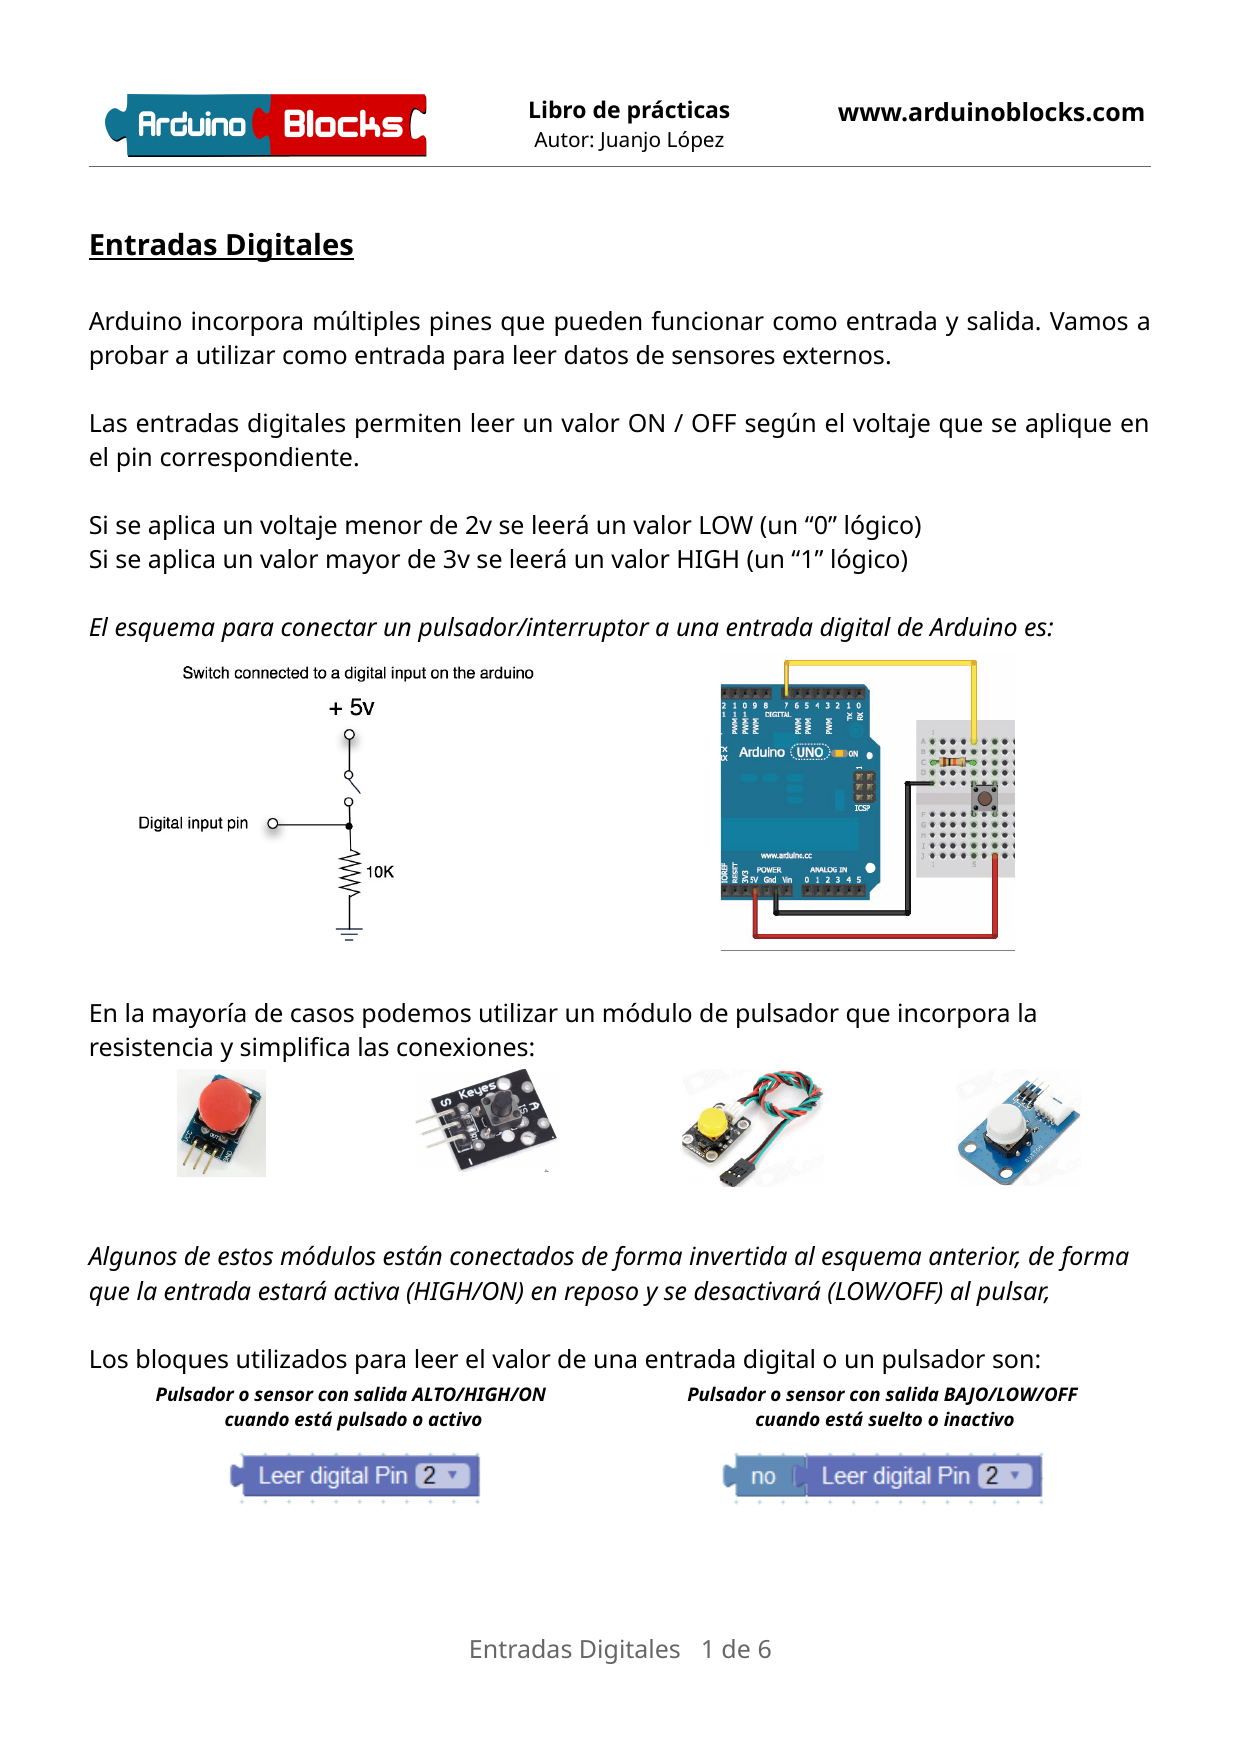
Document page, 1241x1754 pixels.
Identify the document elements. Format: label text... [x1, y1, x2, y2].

text Algunos de estos módulos están conectados de forma invertida al esquema anterior, de forma que la entrada estará activa (HIGH/ON) en reposo y se desactivará (LOW/OFF) al pulsar, [88, 1239, 1152, 1307]
picture [415, 1069, 559, 1172]
table_header Pulsador o sensor con salida BAJO/LOW/OFF cuando está suelto o inactivo [620, 1375, 1152, 1438]
picture [720, 650, 1015, 951]
picture [682, 1069, 824, 1187]
picture [176, 1069, 266, 1177]
table_header [620, 1063, 886, 1239]
table_header [89, 1063, 354, 1239]
picture [956, 1069, 1082, 1186]
table_header [584, 644, 1152, 961]
text Entradas Digitales [88, 224, 1152, 264]
text El esquema para conectar un pulsador/interruptor a una entrada digital de Arduino es: [88, 610, 1152, 644]
table_header [886, 1063, 1152, 1239]
picture [105, 94, 427, 157]
picture [221, 1443, 488, 1506]
picture [118, 650, 555, 956]
text En la mayoría de casos podemos utilizar un módulo de pulsador que incorpora la resistencia y simplifica las conexiones: [88, 995, 1152, 1063]
table_cell [620, 1438, 1152, 1443]
text Si se aplica un voltaje menor de 2v se leerá un valor LOW (un “0” lógico) [88, 508, 1152, 542]
table_cell [89, 1438, 620, 1547]
text Los bloques utilizados para leer el valor de una entrada digital o un pulsador son: [88, 1341, 1152, 1375]
text Las entradas digitales permiten leer un valor ON / OFF según el voltaje que se aplique en el pin correspondiente. [88, 406, 1152, 474]
table_header [89, 644, 584, 961]
table_header [354, 1063, 620, 1239]
text Arduino incorpora múltiples pines que pueden funcionar como entrada y salida. Vamos a probar a utilizar como entrada para leer datos de sensores externos. [88, 303, 1152, 372]
table_cell [620, 1444, 1152, 1547]
table_header Pulsador o sensor con salida ALTO/HIGH/ON cuando está pulsado o activo [89, 1375, 620, 1438]
text Si se aplica un valor mayor de 3v se leerá un valor HIGH (un “1” lógico) [88, 542, 1152, 576]
picture [717, 1443, 1055, 1508]
